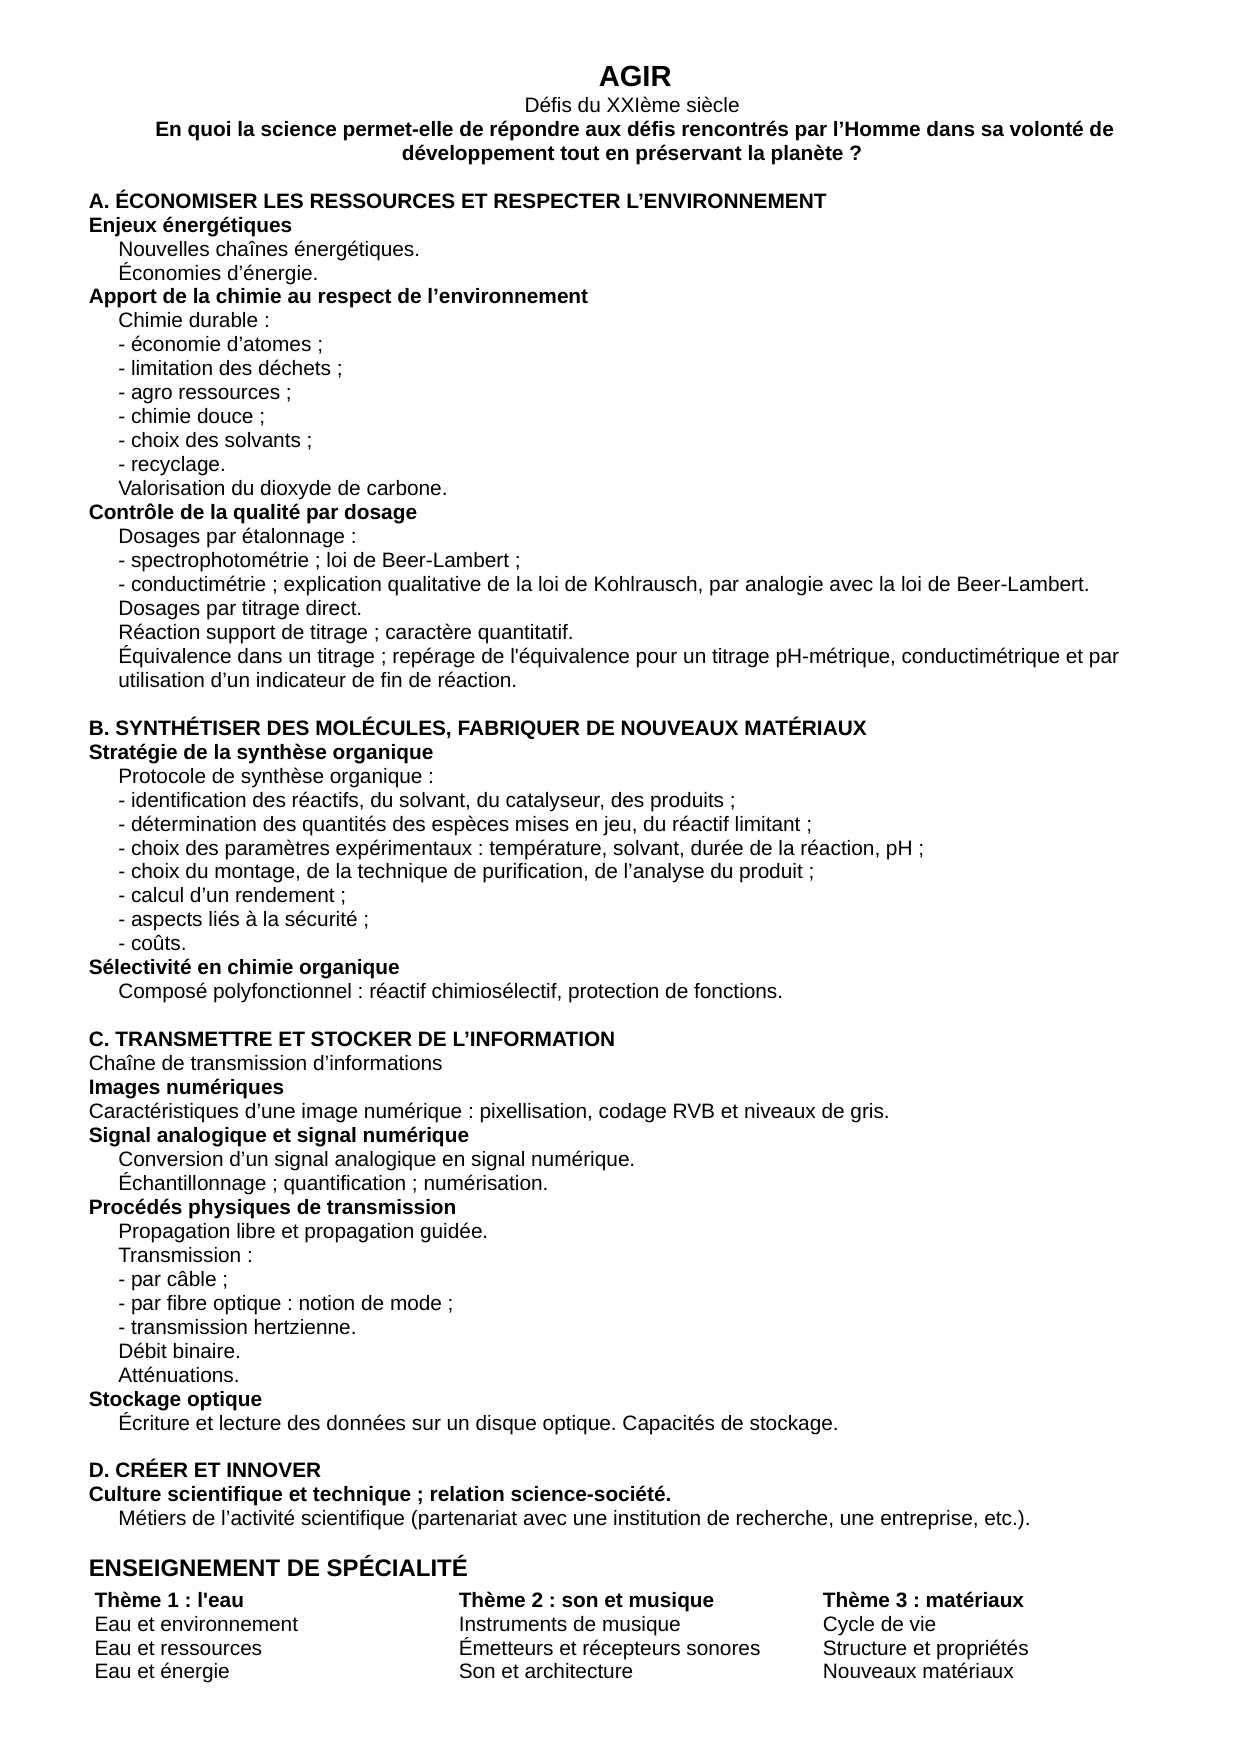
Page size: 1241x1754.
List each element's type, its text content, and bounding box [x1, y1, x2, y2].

text - détermination des quantités des espèces mises en jeu, du réactif limitant ; [118, 811, 1181, 835]
text Échantillonnage ; quantification ; numérisation. [118, 1171, 1181, 1195]
text Images numériques [88, 1075, 1181, 1099]
text Métiers de l’activité scientifique (partenariat avec une institution de recherche, une entreprise, etc.). [118, 1506, 1181, 1530]
text Sélectivité en chimie organique [88, 955, 1181, 979]
text Protocole de synthèse organique : [118, 763, 1181, 787]
text Défis du XXIème siècle [88, 93, 1181, 117]
text - aspects liés à la sécurité ; [118, 907, 1181, 931]
table_header Thème 2 : son et musique Instruments de musique Émetteurs et récepteurs sonores Son et architecture [453, 1582, 817, 1689]
text Écriture et lecture des données sur un disque optique. Capacités de stockage. [118, 1410, 1181, 1434]
text - choix du montage, de la technique de purification, de l’analyse du produit ; [118, 859, 1181, 883]
text - choix des solvants ; [118, 428, 1181, 452]
text Caractéristiques d’une image numérique : pixellisation, codage RVB et niveaux de gris. [88, 1099, 1181, 1123]
table_header Thème 1 : l'eau Eau et environnement Eau et ressources Eau et énergie [89, 1582, 453, 1689]
text Chimie durable : [118, 308, 1181, 332]
text - transmission hertzienne. [118, 1314, 1181, 1338]
text Contrôle de la qualité par dosage [88, 500, 1181, 524]
text Dosages par titrage direct. [118, 596, 1181, 620]
text Procédés physiques de transmission [88, 1195, 1181, 1219]
text - par câble ; [118, 1267, 1181, 1291]
text En quoi la science permet-elle de répondre aux défis rencontrés par l’Homme dans sa volonté de développement tout en préservant la planète ? [88, 117, 1181, 164]
text Apport de la chimie au respect de l’environnement [88, 284, 1181, 308]
text - calcul d’un rendement ; [118, 883, 1181, 907]
text - conductimétrie ; explication qualitative de la loi de Kohlrausch, par analogie avec la loi de Beer-Lambert. [118, 572, 1181, 596]
text Économies d’énergie. [118, 260, 1181, 284]
text Transmission : [118, 1243, 1181, 1267]
text Dosages par étalonnage : [118, 524, 1181, 548]
text - spectrophotométrie ; loi de Beer-Lambert ; [118, 548, 1181, 572]
text - chimie douce ; [118, 404, 1181, 428]
text - par fibre optique : notion de mode ; [118, 1291, 1181, 1314]
text Conversion d’un signal analogique en signal numérique. [118, 1147, 1181, 1171]
text Stratégie de la synthèse organique [88, 739, 1181, 763]
text Composé polyfonctionnel : réactif chimiosélectif, protection de fonctions. [118, 979, 1181, 1003]
text C. Transmettre et stocker de l’information [88, 1027, 1181, 1051]
text - coûts. [118, 931, 1181, 955]
text - économie d’atomes ; [118, 332, 1181, 356]
text Stockage optique [88, 1386, 1181, 1410]
text Atténuations. [118, 1362, 1181, 1386]
text Valorisation du dioxyde de carbone. [118, 476, 1181, 500]
text Culture scientifique et technique ; relation science-société. [88, 1482, 1181, 1506]
text B. Synthétiser des molécules, fabriquer de nouveaux matériaux [88, 716, 1181, 739]
text Enjeux énergétiques [88, 212, 1181, 236]
text Chaîne de transmission d’informations [88, 1051, 1181, 1075]
text Réaction support de titrage ; caractère quantitatif. [118, 620, 1181, 644]
text - limitation des déchets ; [118, 356, 1181, 380]
text D. Créer et innover [88, 1458, 1181, 1482]
text - recyclage. [118, 452, 1181, 476]
text Propagation libre et propagation guidée. [118, 1219, 1181, 1243]
text - identification des réactifs, du solvant, du catalyseur, des produits ; [118, 787, 1181, 811]
text ENSEIGNEMENT DE SPÉCIALITÉ [88, 1554, 1181, 1582]
text Signal analogique et signal numérique [88, 1123, 1181, 1147]
table_header Thème 3 : matériaux Cycle de vie Structure et propriétés Nouveaux matériaux [817, 1582, 1181, 1689]
text - choix des paramètres expérimentaux : température, solvant, durée de la réaction, pH ; [118, 835, 1181, 859]
text Débit binaire. [118, 1338, 1181, 1362]
text A. Économiser les ressources et respecter l’environnement [88, 188, 1181, 212]
text Nouvelles chaînes énergétiques. [118, 236, 1181, 260]
text Agir [88, 59, 1181, 93]
text Équivalence dans un titrage ; repérage de l'équivalence pour un titrage pH-métrique, conductimétrique et par utilisation d’un indicateur de fin de réaction. [118, 644, 1181, 692]
text - agro ressources ; [118, 380, 1181, 404]
